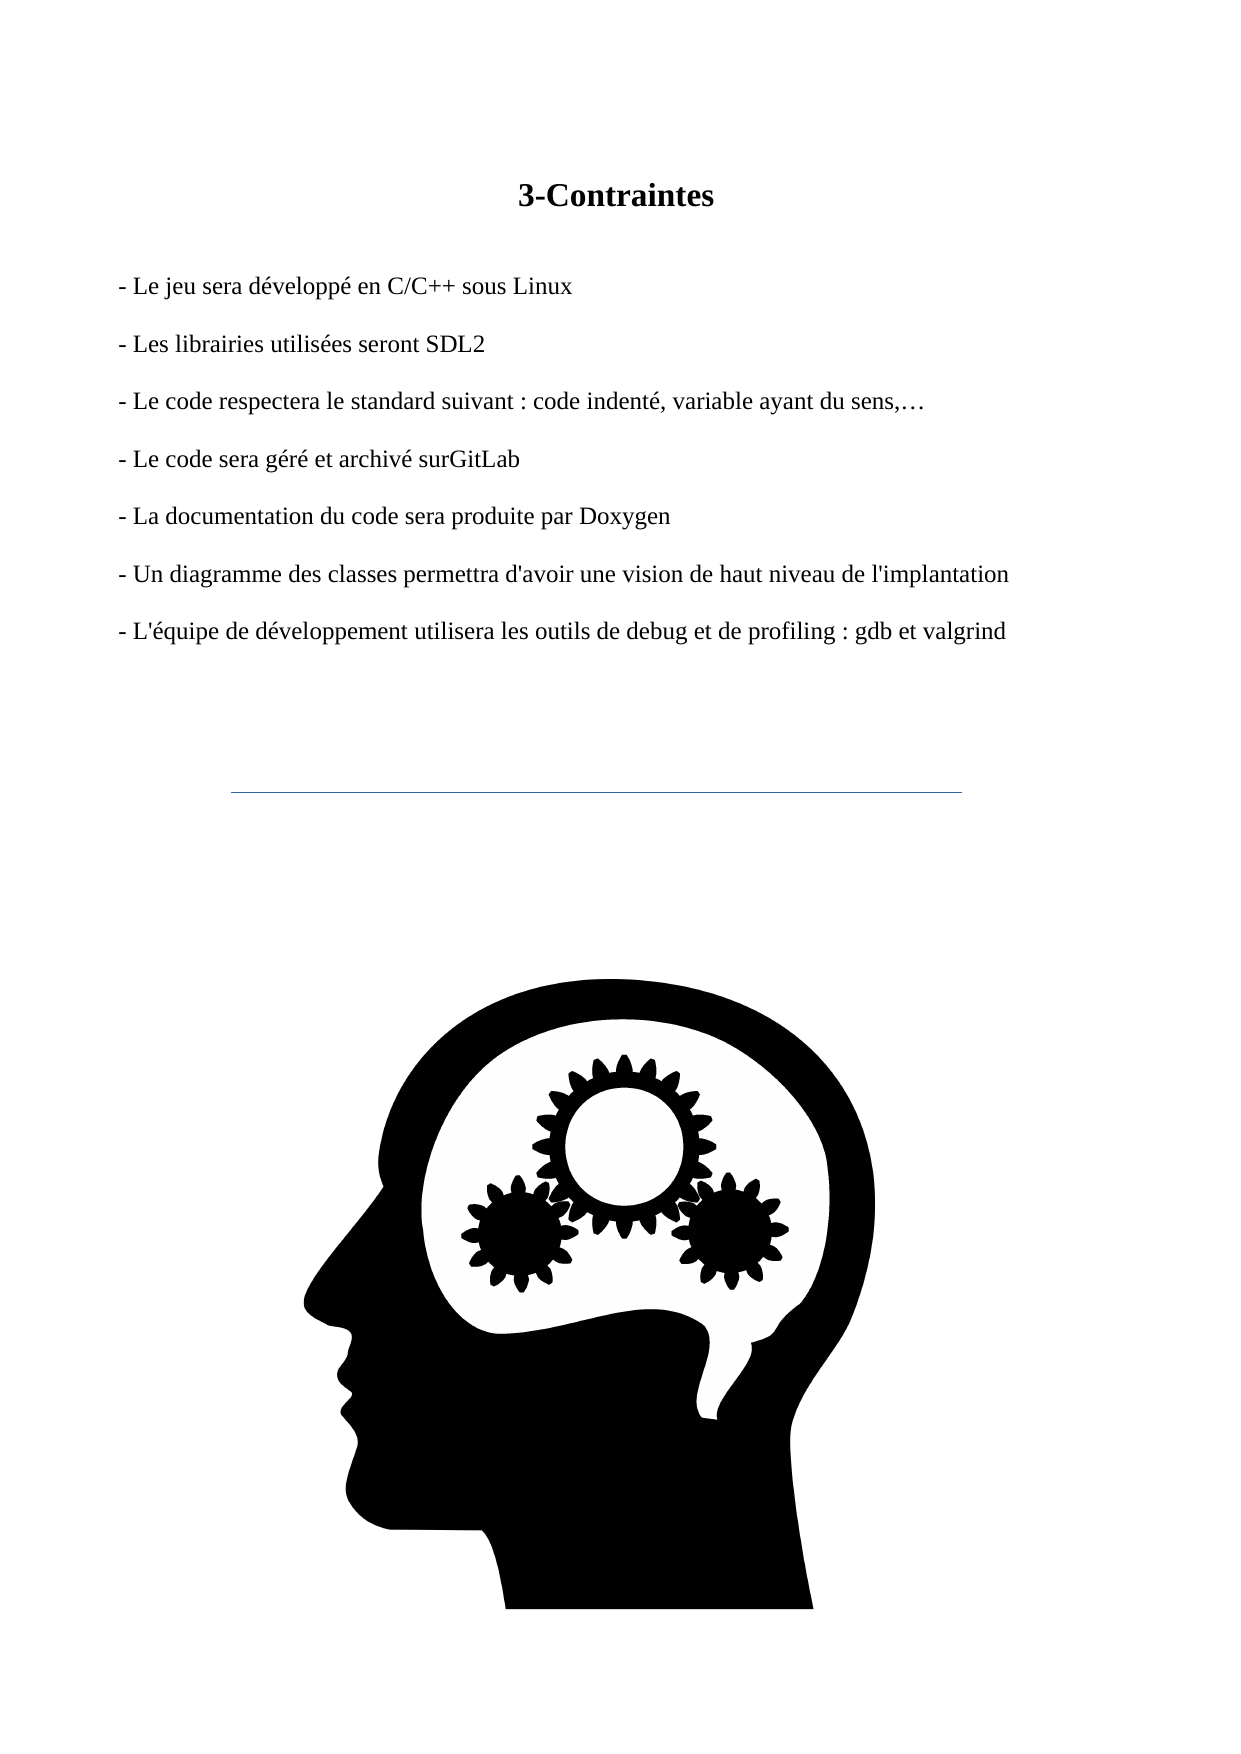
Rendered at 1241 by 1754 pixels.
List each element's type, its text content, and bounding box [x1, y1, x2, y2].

text - Le jeu sera développé en C/C++ sous Linux [118, 271, 1122, 300]
text - L'équipe de développement utilisera les outils de debug et de profiling : gdb et valgrind [118, 616, 1122, 645]
text - Un diagramme des classes permettra d'avoir une vision de haut niveau de l'implantation [118, 559, 1122, 588]
text - Les librairies utilisées seront SDL2 [118, 329, 1122, 358]
text ­ [928, 1220, 1122, 1249]
text - Le code sera géré et archivé surGitLab [118, 444, 1122, 473]
text ­ [118, 1220, 281, 1249]
text - La documentation du code sera produite par Doxygen [118, 501, 1122, 530]
text 3-Contraintes [118, 176, 1122, 214]
text - Le code respectera le standard suivant : code indenté, variable ayant du sens,… [118, 386, 1122, 415]
